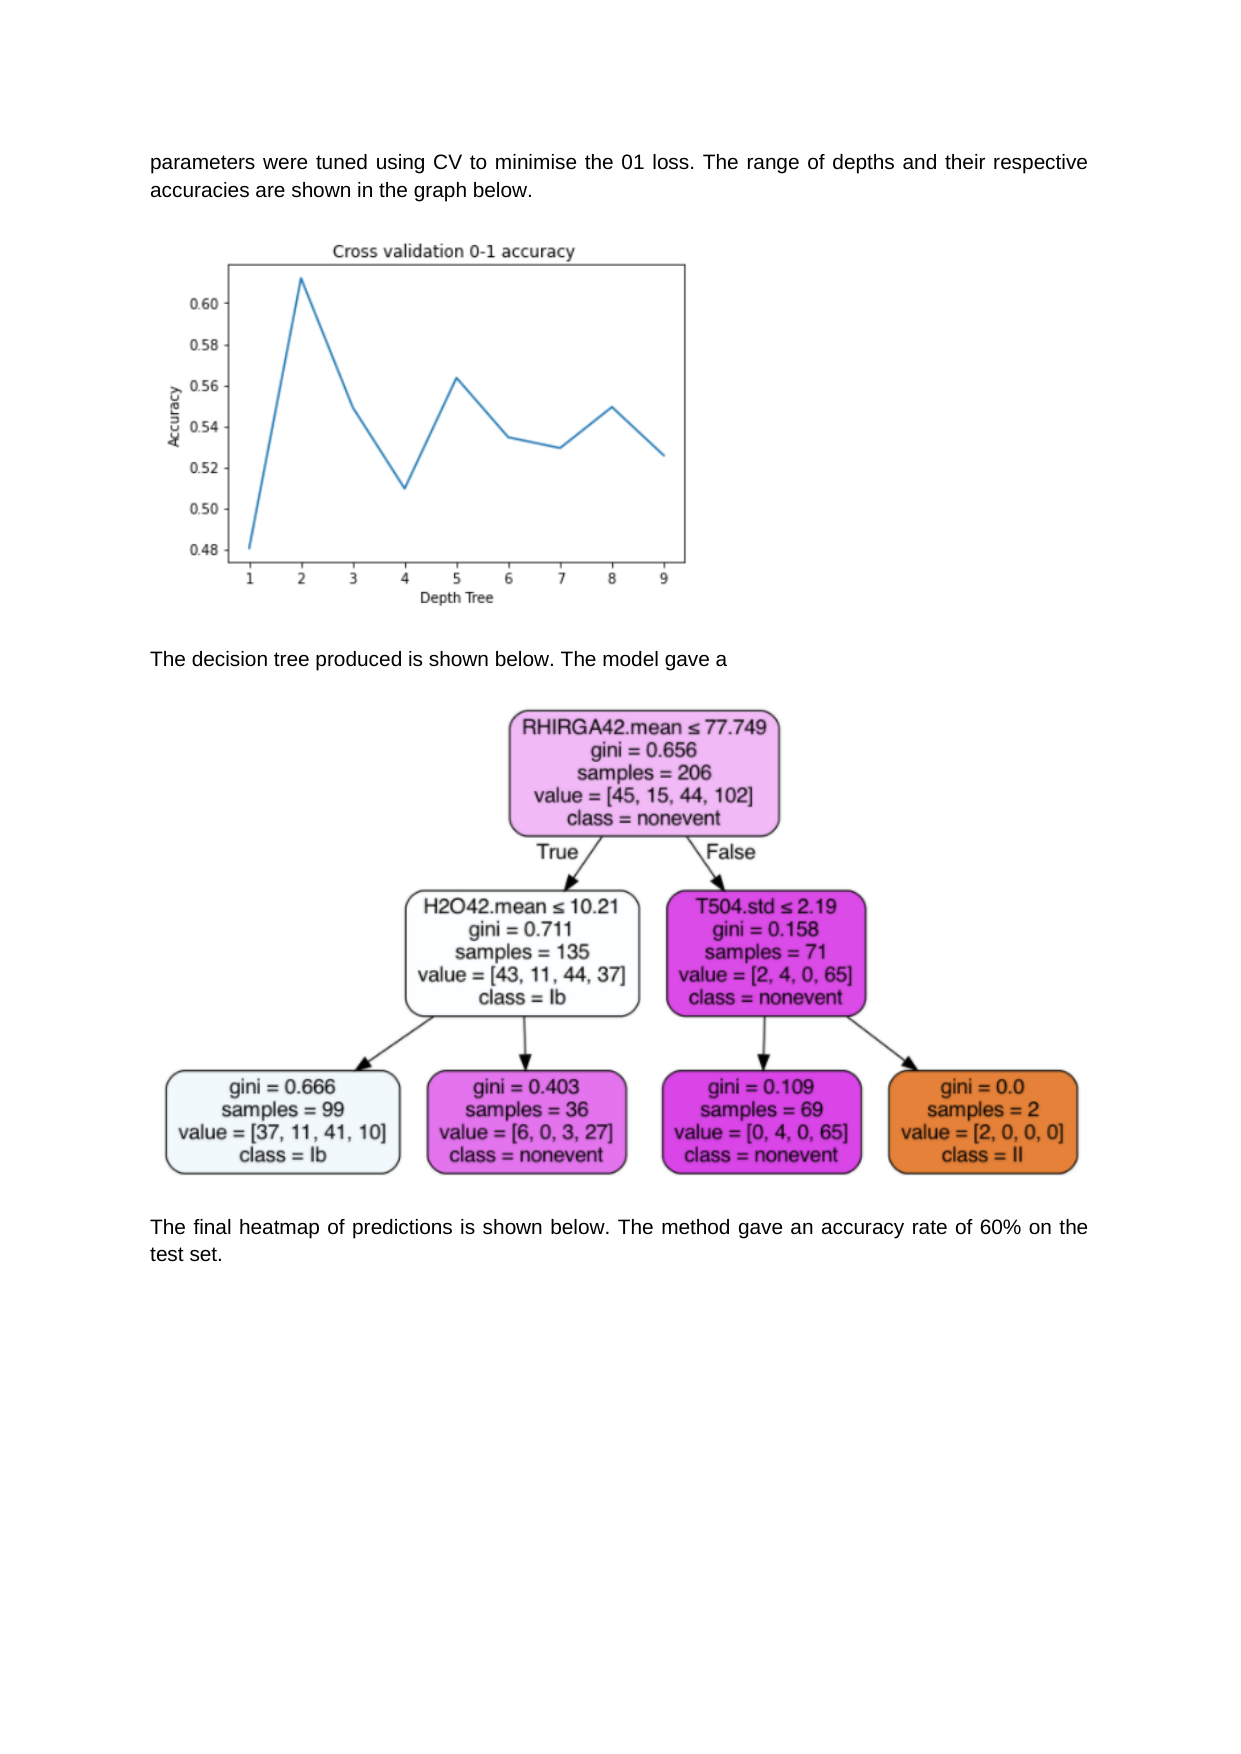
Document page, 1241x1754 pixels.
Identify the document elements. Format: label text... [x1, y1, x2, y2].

text The decision tree produced is shown below. The model gave a [150, 647, 1090, 671]
text The final heatmap of predictions is shown below. The method gave an accuracy rate of 60% on the test set. [150, 1215, 1090, 1266]
picture [150, 232, 697, 616]
text parameters were tuned using CV to minimise the 01 loss. The range of depths and their respective accuracies are shown in the graph below. [150, 150, 1090, 201]
picture [150, 702, 1091, 1184]
